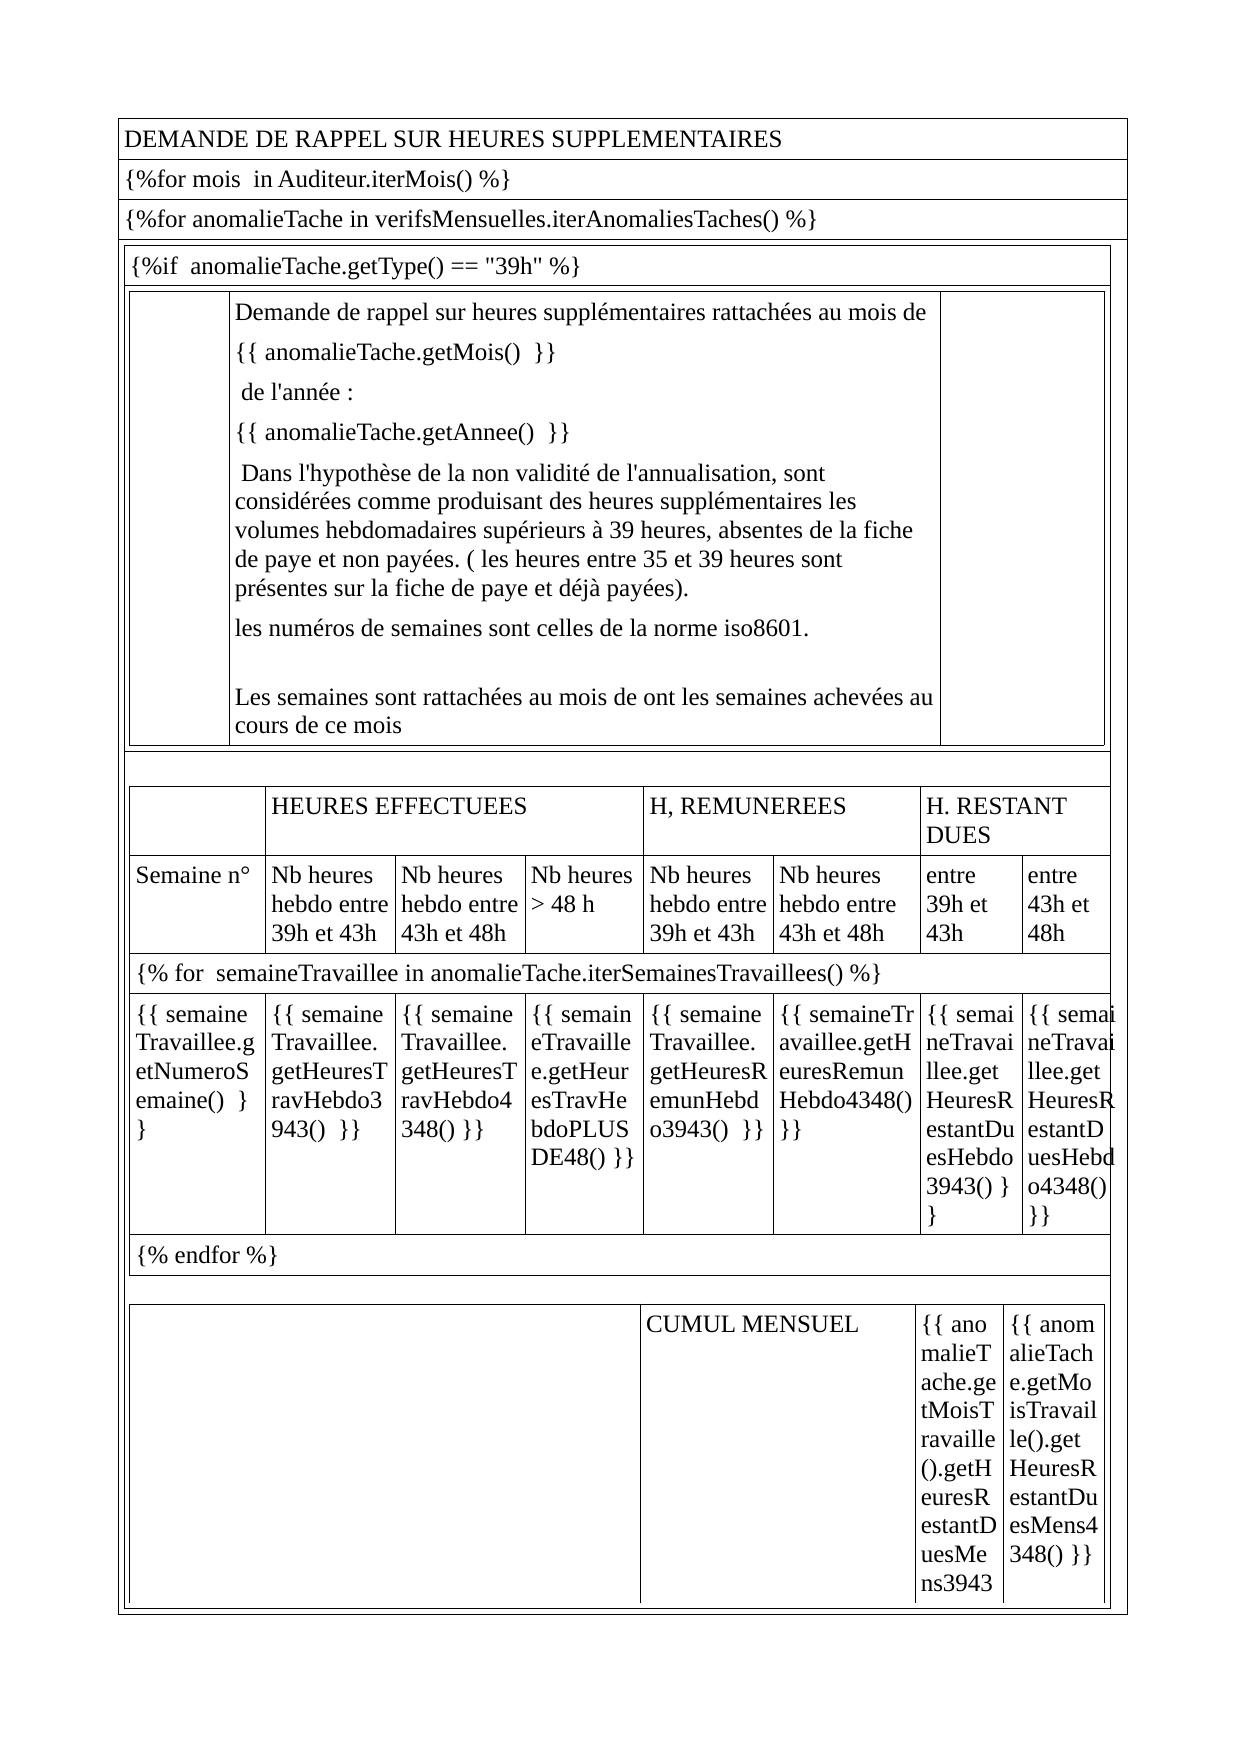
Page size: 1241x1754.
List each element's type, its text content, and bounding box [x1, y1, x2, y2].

table_cell {{ anomalieTache.getAnnee() }} [230, 412, 940, 452]
table_header Demande de rappel sur heures supplémentaires rattachées au mois de [230, 292, 940, 331]
table_header [130, 292, 229, 331]
table_cell Nb heures > 48 h [526, 856, 643, 952]
table_header HEURES EFFECTUEES [266, 787, 643, 855]
table_cell [130, 331, 229, 372]
table_cell {%for anomalieTache in verifsMensuelles.iterAnomaliesTaches() %} [119, 200, 1127, 239]
table_cell [941, 607, 1104, 676]
table_header [941, 292, 1104, 331]
table_cell [130, 412, 229, 452]
table_header H. RESTANT DUES [921, 787, 1110, 855]
table_cell de l'année : [230, 372, 940, 412]
table_cell entre 39h et 43h [921, 856, 1022, 952]
table_cell {{ semaineTravaillee.getHeuresRestantDuesHebdo4348() }} [1023, 994, 1110, 1234]
table_cell [119, 240, 1127, 1614]
table_cell Dans l'hypothèse de la non validité de l'annualisation, sont considérées comme produisant des heures supplémentaires les volumes hebdomadaires supérieurs à 39 heures, absentes de la fiche de paye et non payées. ( les heures entre 35 et 39 heures sont présentes sur la fiche de paye et déjà payées). [230, 452, 940, 607]
table_cell {{ semaineTravaillee.getNumeroSemaine() }} [130, 994, 265, 1234]
table_cell {{ semaineTravaillee.getHeuresRemunHebdo4348() }} [774, 994, 920, 1234]
table_cell [130, 607, 229, 676]
table_cell {% for semaineTravaillee in anomalieTache.iterSemainesTravaillees() %} [130, 954, 1110, 993]
table_cell Les semaines sont rattachées au mois de ont les semaines achevées au cours de ce mois [230, 676, 940, 745]
table_header DEMANDE DE RAPPEL SUR HEURES SUPPLEMENTAIRES [119, 119, 1127, 158]
table_cell {{ semaineTravaillee.getHeuresRemunHebdo3943() }} [644, 994, 773, 1234]
table_header [130, 787, 265, 855]
table_cell Semaine n° [130, 856, 265, 952]
table_cell {{ semaineTravaillee.getHeuresTravHebdoPLUSDE48() }} [526, 994, 643, 1234]
table_cell [941, 412, 1104, 452]
table_cell Nb heures hebdo entre 39h et 43h [644, 856, 773, 952]
table_cell [125, 752, 1110, 1608]
table_cell [941, 676, 1104, 745]
table_cell {{ semaineTravaillee.getHeuresRestantDuesHebdo3943() }} [921, 994, 1022, 1234]
table_cell [130, 676, 229, 745]
table_cell [941, 452, 1104, 607]
table_cell Nb heures hebdo entre 43h et 48h [774, 856, 920, 952]
table_cell [130, 372, 229, 412]
table_cell entre 43h et 48h [1023, 856, 1110, 952]
table_cell [941, 372, 1104, 412]
table_cell {{ anomalieTache.getMois() }} [230, 331, 940, 372]
table_cell {{ semaineTravaillee.getHeuresTravHebdo4348() }} [396, 994, 525, 1234]
table_header CUMUL MENSUEL [641, 1305, 915, 1603]
table_cell [125, 286, 1110, 751]
table_header {{ anomalieTache.getMoisTravaille().getHeuresRestantDuesMens4348() }} [1004, 1305, 1104, 1603]
table_cell Nb heures hebdo entre 39h et 43h [266, 856, 395, 952]
table_header [130, 1305, 640, 1603]
table_header {{ anomalieTache.getMoisTravaille().getHeuresRestantDuesMens3943 [916, 1305, 1003, 1603]
table_cell [941, 331, 1104, 372]
table_cell {% endfor %} [130, 1235, 1110, 1275]
table_cell {%for mois in Auditeur.iterMois() %} [119, 160, 1127, 199]
table_cell [130, 452, 229, 607]
table_cell les numéros de semaines sont celles de la norme iso8601. [230, 607, 940, 676]
table_header H, REMUNEREES [644, 787, 920, 855]
table_cell {{ semaineTravaillee.getHeuresTravHebdo3943() }} [266, 994, 395, 1234]
table_cell Nb heures hebdo entre 43h et 48h [396, 856, 525, 952]
table_header {%if anomalieTache.getType() == "39h" %} [125, 246, 1110, 285]
